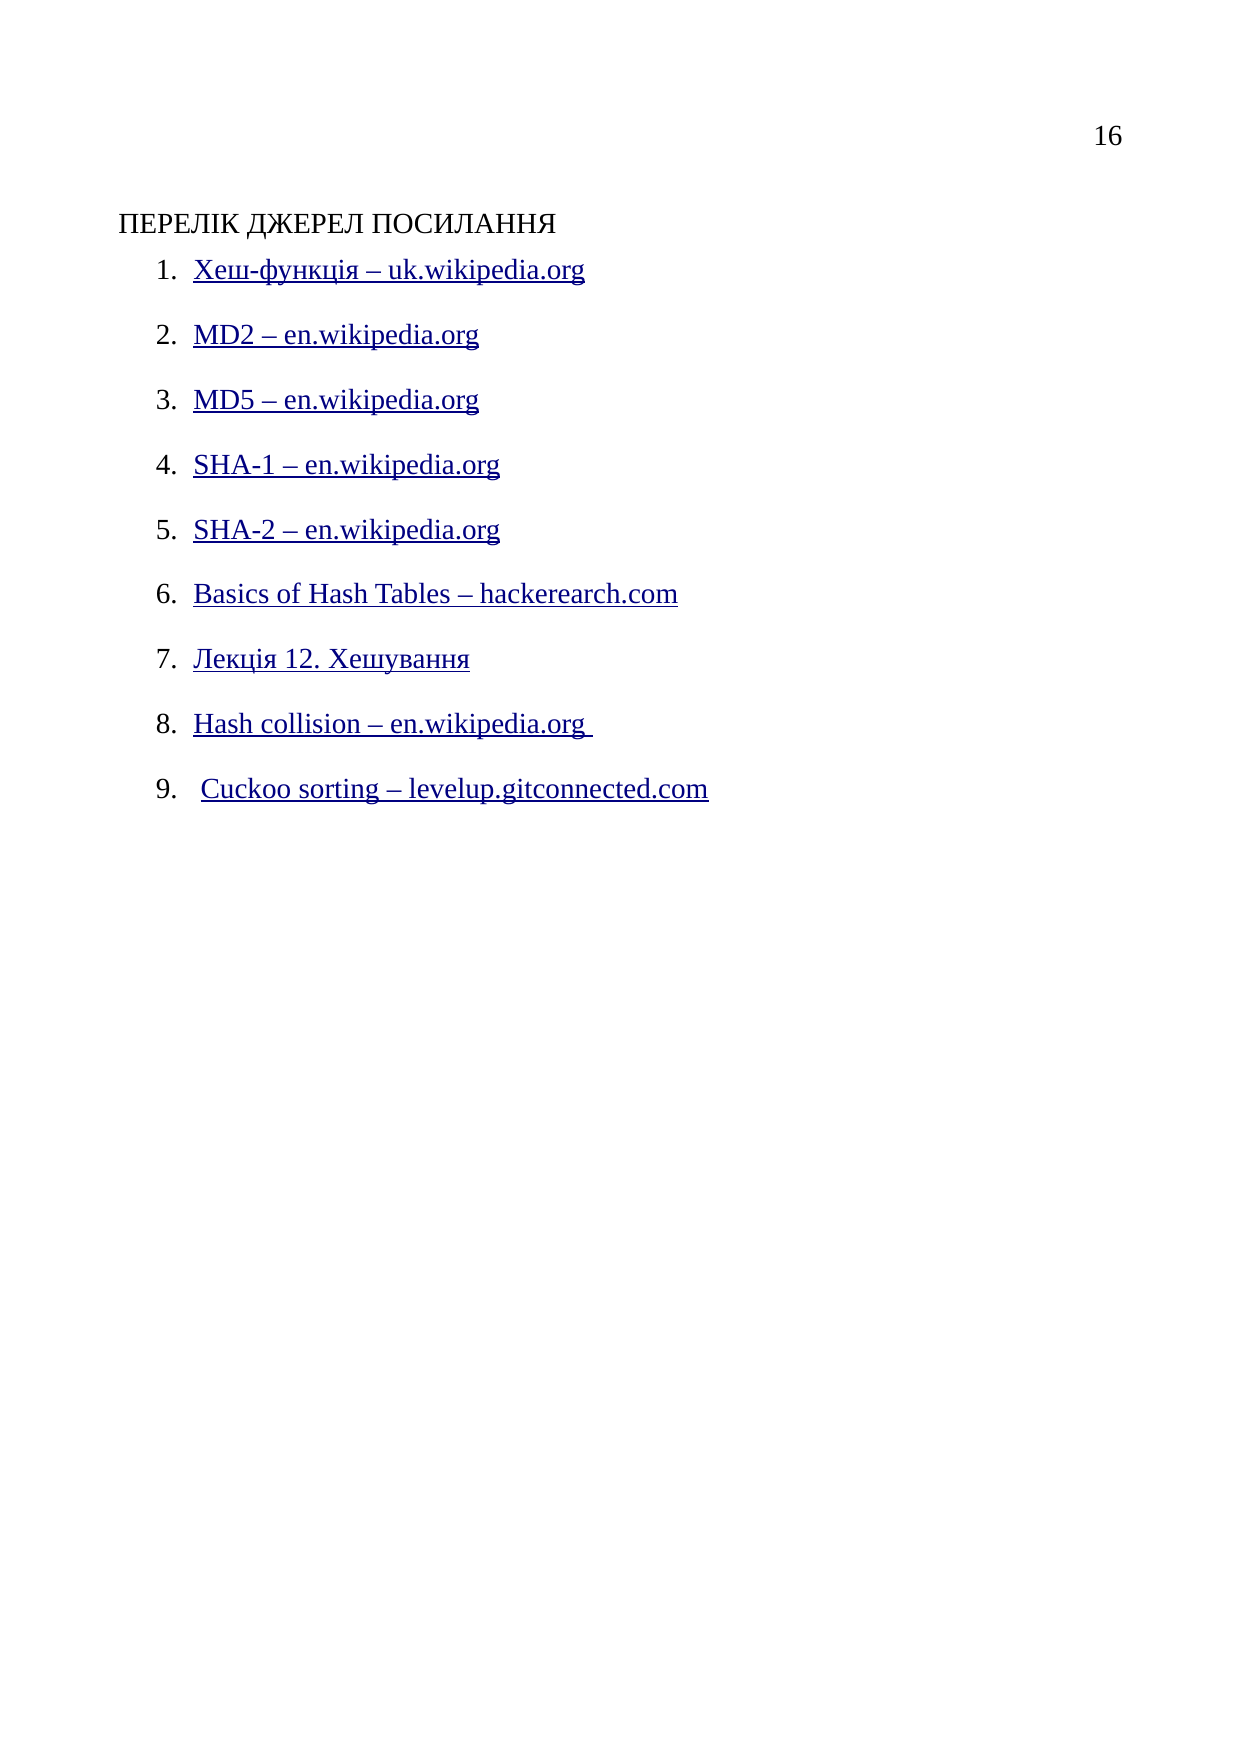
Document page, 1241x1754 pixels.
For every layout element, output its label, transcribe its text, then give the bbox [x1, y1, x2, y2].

list Cuckoo sorting – levelup.gitconnected.com [156, 771, 1122, 805]
list MD5 – en.wikipedia.org [156, 382, 1122, 416]
list SHA-2 – en.wikipedia.org [156, 512, 1122, 545]
list Хеш-функція – uk.wikipedia.org [156, 252, 1122, 286]
list Лекція 12. Хешування [156, 642, 1122, 675]
list Hash collision – en.wikipedia.org [156, 706, 1122, 740]
list Basics of Hash Tables – hackerearch.com [156, 577, 1122, 610]
list SHA-1 – en.wikipedia.org [156, 447, 1122, 480]
list MD2 – en.wikipedia.org [156, 317, 1122, 351]
subtitle ПЕРЕЛІК ДЖЕРЕЛ ПОСИЛАННЯ [118, 206, 1122, 240]
